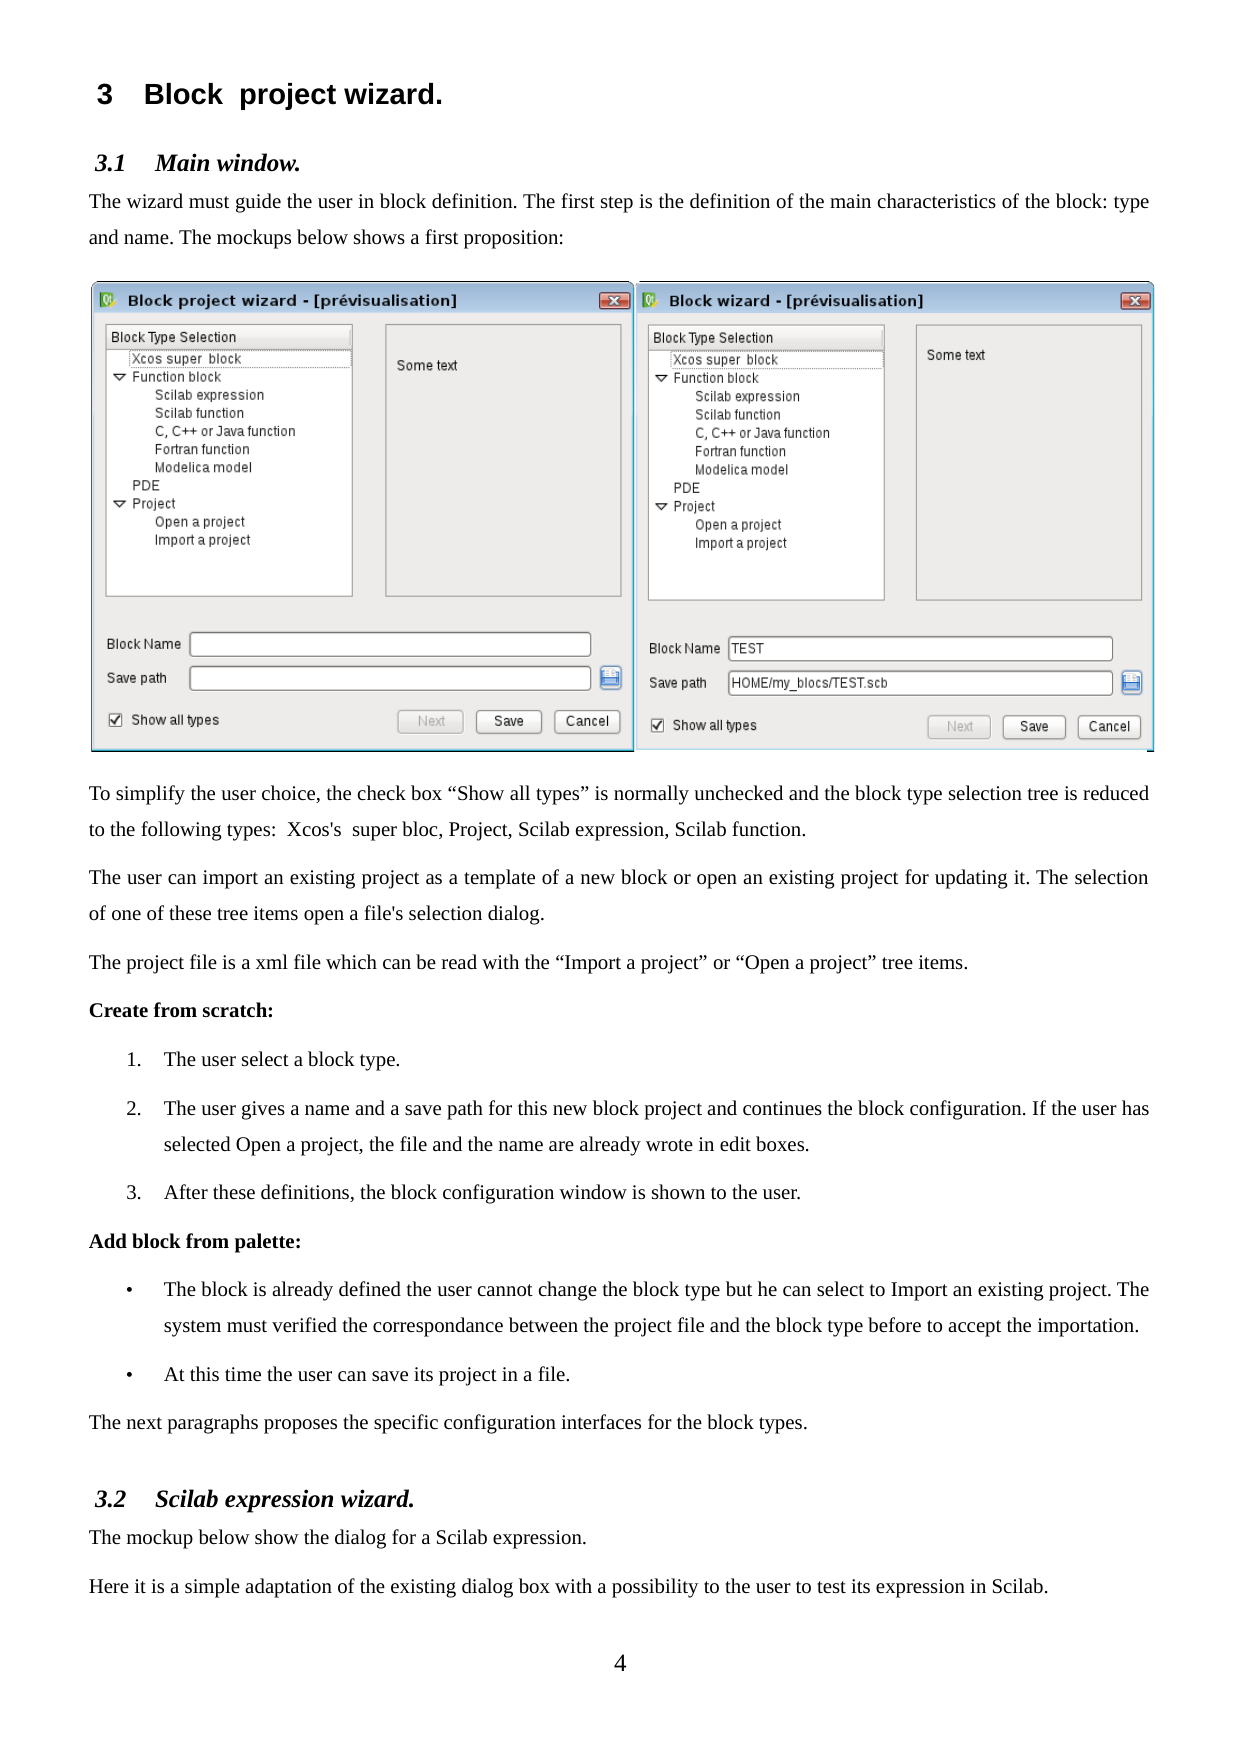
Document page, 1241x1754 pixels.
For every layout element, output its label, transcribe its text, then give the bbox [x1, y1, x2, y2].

subtitle Main window. [88, 148, 1152, 177]
text The wizard must guide the user in block definition. The first step is the definition of the main characteristics of the block: type and name. The mockups below shows a first proposition: [88, 189, 1152, 249]
list The user gives a name and a save path for this new block project and continues the block configuration. If the user has selected Open a project, the file and the name are already wrote in edit boxes. [126, 1095, 1152, 1156]
text Create from scratch: [88, 998, 1152, 1022]
text Here it is a simple adaptation of the existing dialog box with a possibility to the user to test its expression in Scilab. [88, 1573, 1152, 1598]
list At this time the user can save its project in a file. [126, 1362, 1152, 1386]
text Add block from palette: [88, 1228, 1152, 1253]
text The mockup below show the dialog for a Scilab expression. [88, 1525, 1152, 1549]
text The project file is a xml file which can be read with the “Import a project” or “Open a project” tree items. [88, 950, 1152, 974]
list After these definitions, the block configuration window is shown to the user. [126, 1180, 1152, 1204]
picture [91, 281, 1155, 752]
list The user select a block type. [126, 1047, 1152, 1071]
text The user can import an existing project as a template of a new block or open an existing project for updating it. The selection of one of these tree items open a file's selection dialog. [88, 865, 1152, 925]
list The block is already defined the user cannot change the block type but he can select to Import an existing project. The system must verified the correspondance between the project file and the block type before to accept the importation. [126, 1277, 1152, 1337]
subtitle Block project wizard. [88, 77, 1152, 110]
text The next paragraphs proposes the specific configuration interfaces for the block types. [88, 1410, 1152, 1434]
text To simplify the user choice, the check box “Show all types” is normally unchecked and the block type selection tree is reduced to the following types: Xcos's super bloc, Project, Scilab expression, Scilab function. [88, 274, 1152, 841]
subtitle Scilab expression wizard. [88, 1484, 1152, 1512]
